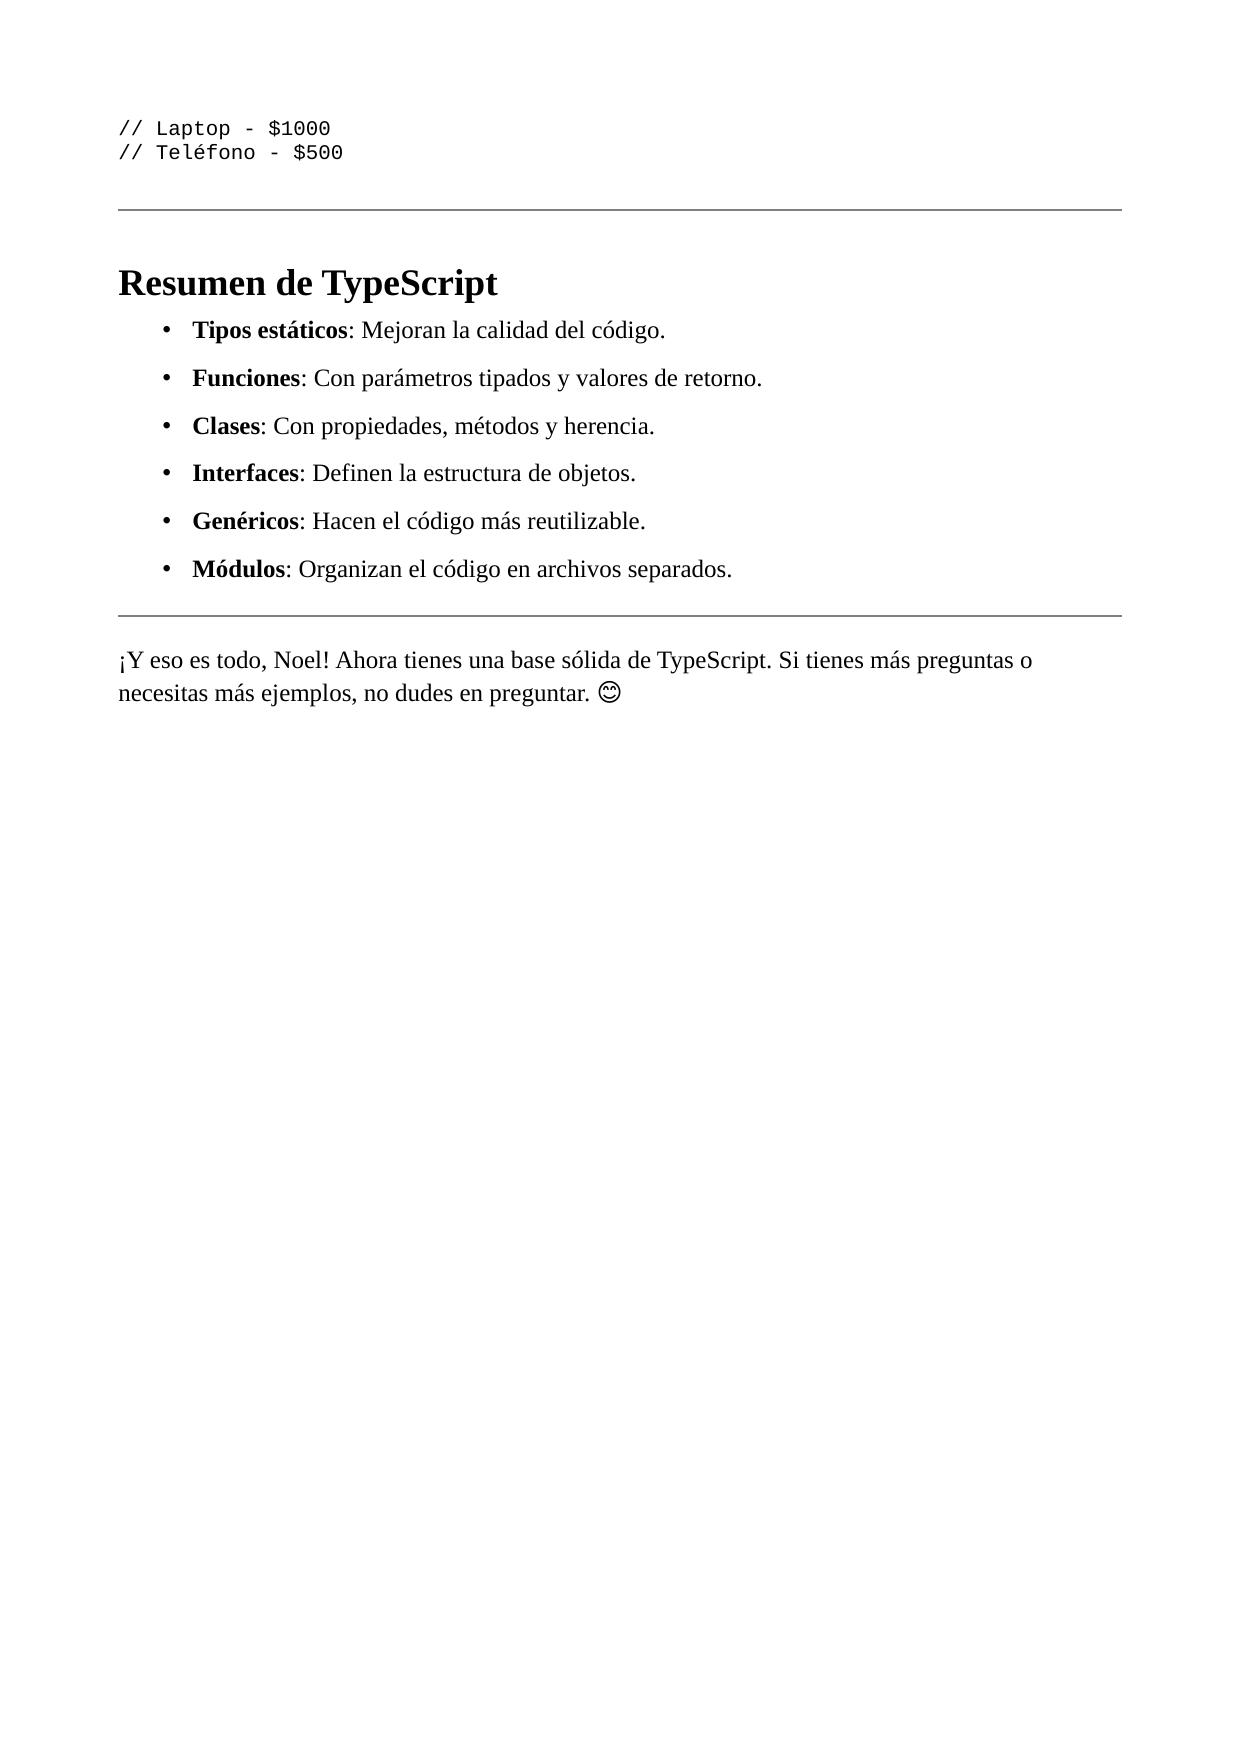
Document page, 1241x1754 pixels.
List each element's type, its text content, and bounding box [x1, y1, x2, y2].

list Clases: Con propiedades, métodos y herencia. [162, 411, 1122, 439]
text ¡Y eso es todo, Noel! Ahora tienes una base sólida de TypeScript. Si tienes más preguntas o necesitas más ejemplos, no dudes en preguntar. 😊 [118, 646, 1122, 707]
subtitle Resumen de TypeScript [118, 260, 1122, 303]
list Tipos estáticos: Mejoran la calidad del código. [162, 316, 1122, 344]
list Interfaces: Definen la estructura de objetos. [162, 458, 1122, 487]
list Funciones: Con parámetros tipados y valores de retorno. [162, 363, 1122, 392]
text // Laptop - $1000 [118, 118, 1122, 142]
text // Teléfono - $500 [118, 142, 1122, 165]
list Módulos: Organizan el código en archivos separados. [162, 554, 1122, 582]
list Genéricos: Hacen el código más reutilizable. [162, 506, 1122, 535]
